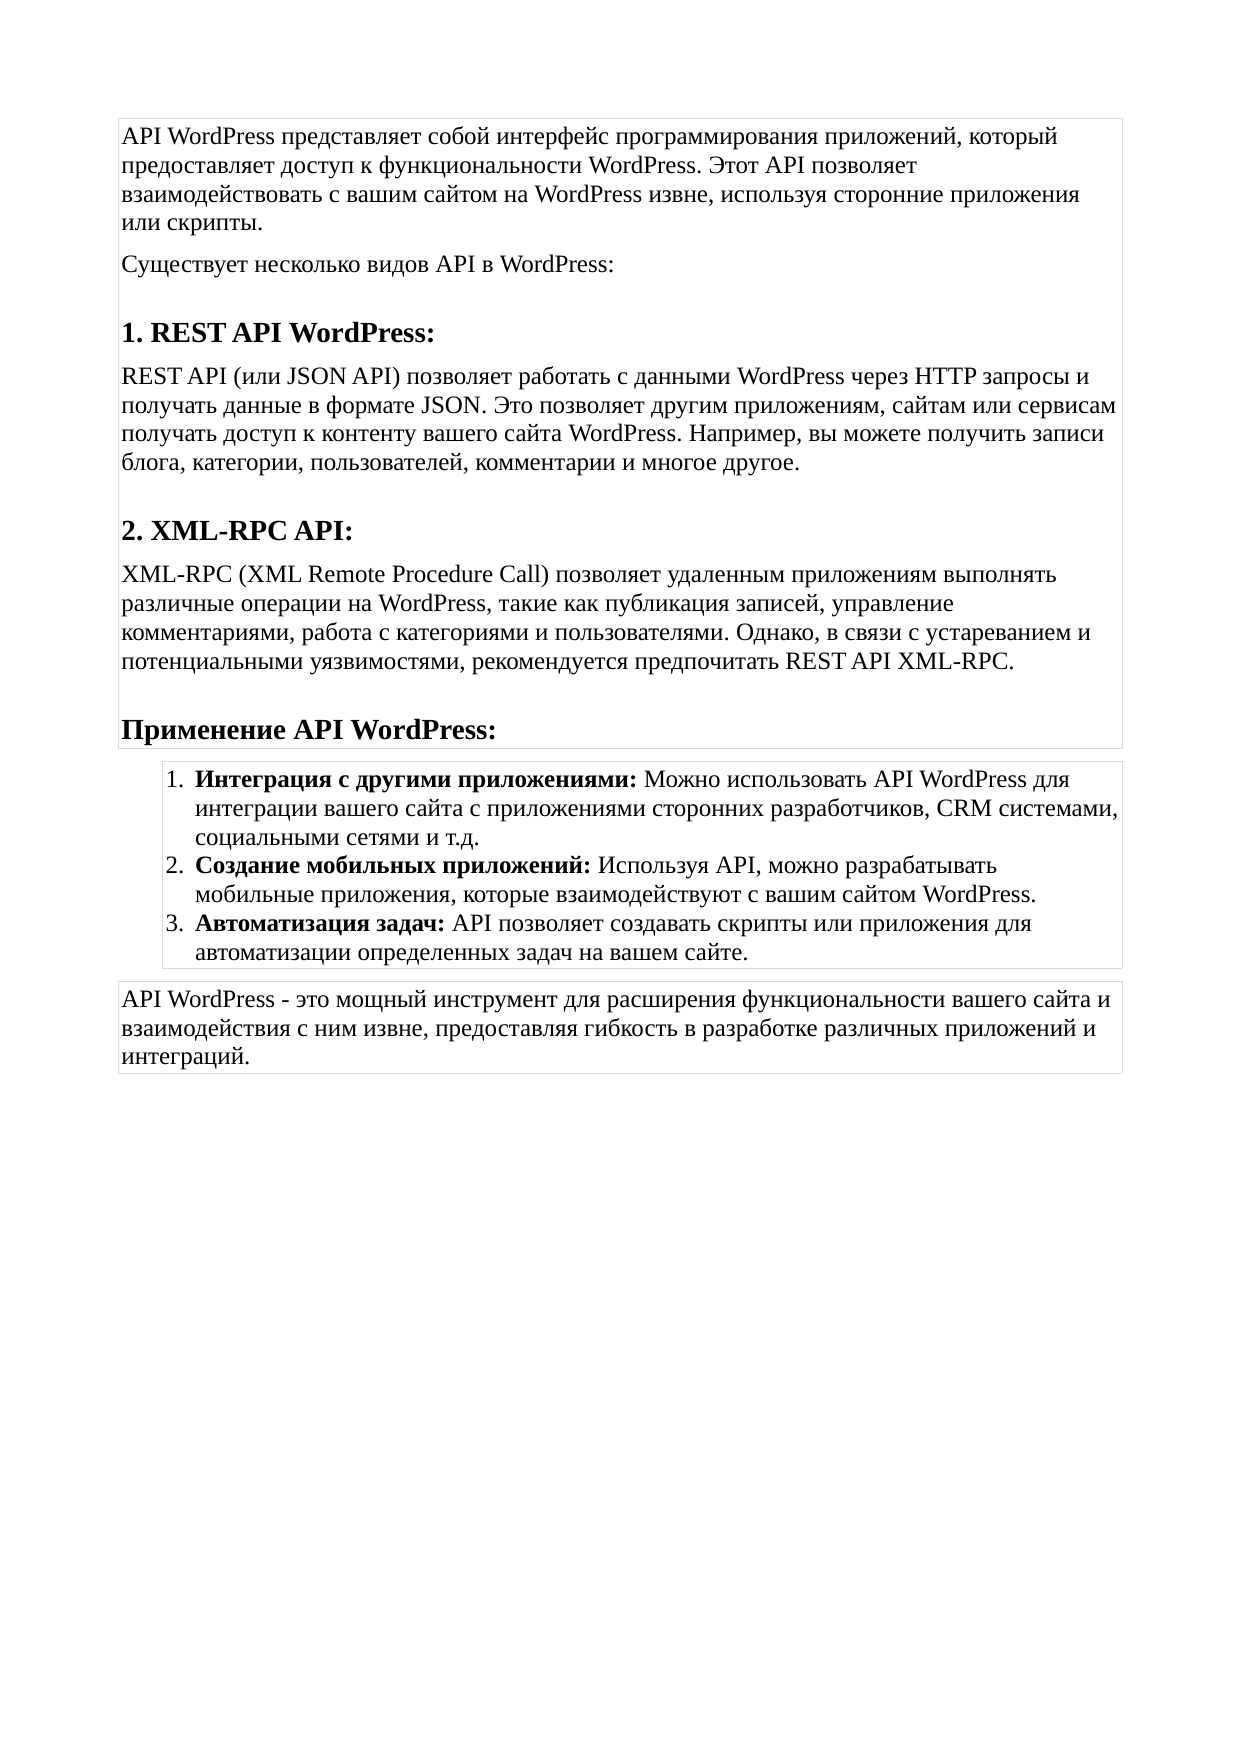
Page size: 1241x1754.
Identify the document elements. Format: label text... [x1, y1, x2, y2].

list Автоматизация задач: API позволяет создавать скрипты или приложения для автоматизации определенных задач на вашем сайте. [163, 905, 1122, 968]
text XML-RPC (XML Remote Procedure Call) позволяет удаленным приложениям выполнять различные операции на WordPress, такие как публикация записей, управление комментариями, работа с категориями и пользователями. Однако, в связи с устареванием и потенциальными уязвимостями, рекомендуется предпочитать REST API XML-RPC. [119, 556, 1122, 674]
subtitle 1. REST API WordPress: [119, 312, 1122, 348]
text Существует несколько видов API в WordPress: [119, 246, 1122, 277]
list Интеграция с другими приложениями: Можно использовать API WordPress для интеграции вашего сайта с приложениями сторонних разработчиков, CRM системами, социальными сетями и т.д. [163, 762, 1122, 847]
subtitle Применение API WordPress: [119, 709, 1122, 748]
text API WordPress - это мощный инструмент для расширения функциональности вашего сайта и взаимодействия с ним извне, предоставляя гибкость в разработке различных приложений и интеграций. [119, 982, 1122, 1073]
text API WordPress представляет собой интерфейс программирования приложений, который предоставляет доступ к функциональности WordPress. Этот API позволяет взаимодействовать с вашим сайтом на WordPress извне, используя сторонние приложения или скрипты. [119, 119, 1122, 236]
list Создание мобильных приложений: Используя API, можно разрабатывать мобильные приложения, которые взаимодействуют с вашим сайтом WordPress. [163, 847, 1122, 905]
text REST API (или JSON API) позволяет работать с данными WordPress через HTTP запросы и получать данные в формате JSON. Это позволяет другим приложениям, сайтам или сервисам получать доступ к контенту вашего сайта WordPress. Например, вы можете получить записи блога, категории, пользователей, комментарии и многое другое. [119, 358, 1122, 476]
subtitle 2. XML-RPC API: [119, 510, 1122, 547]
